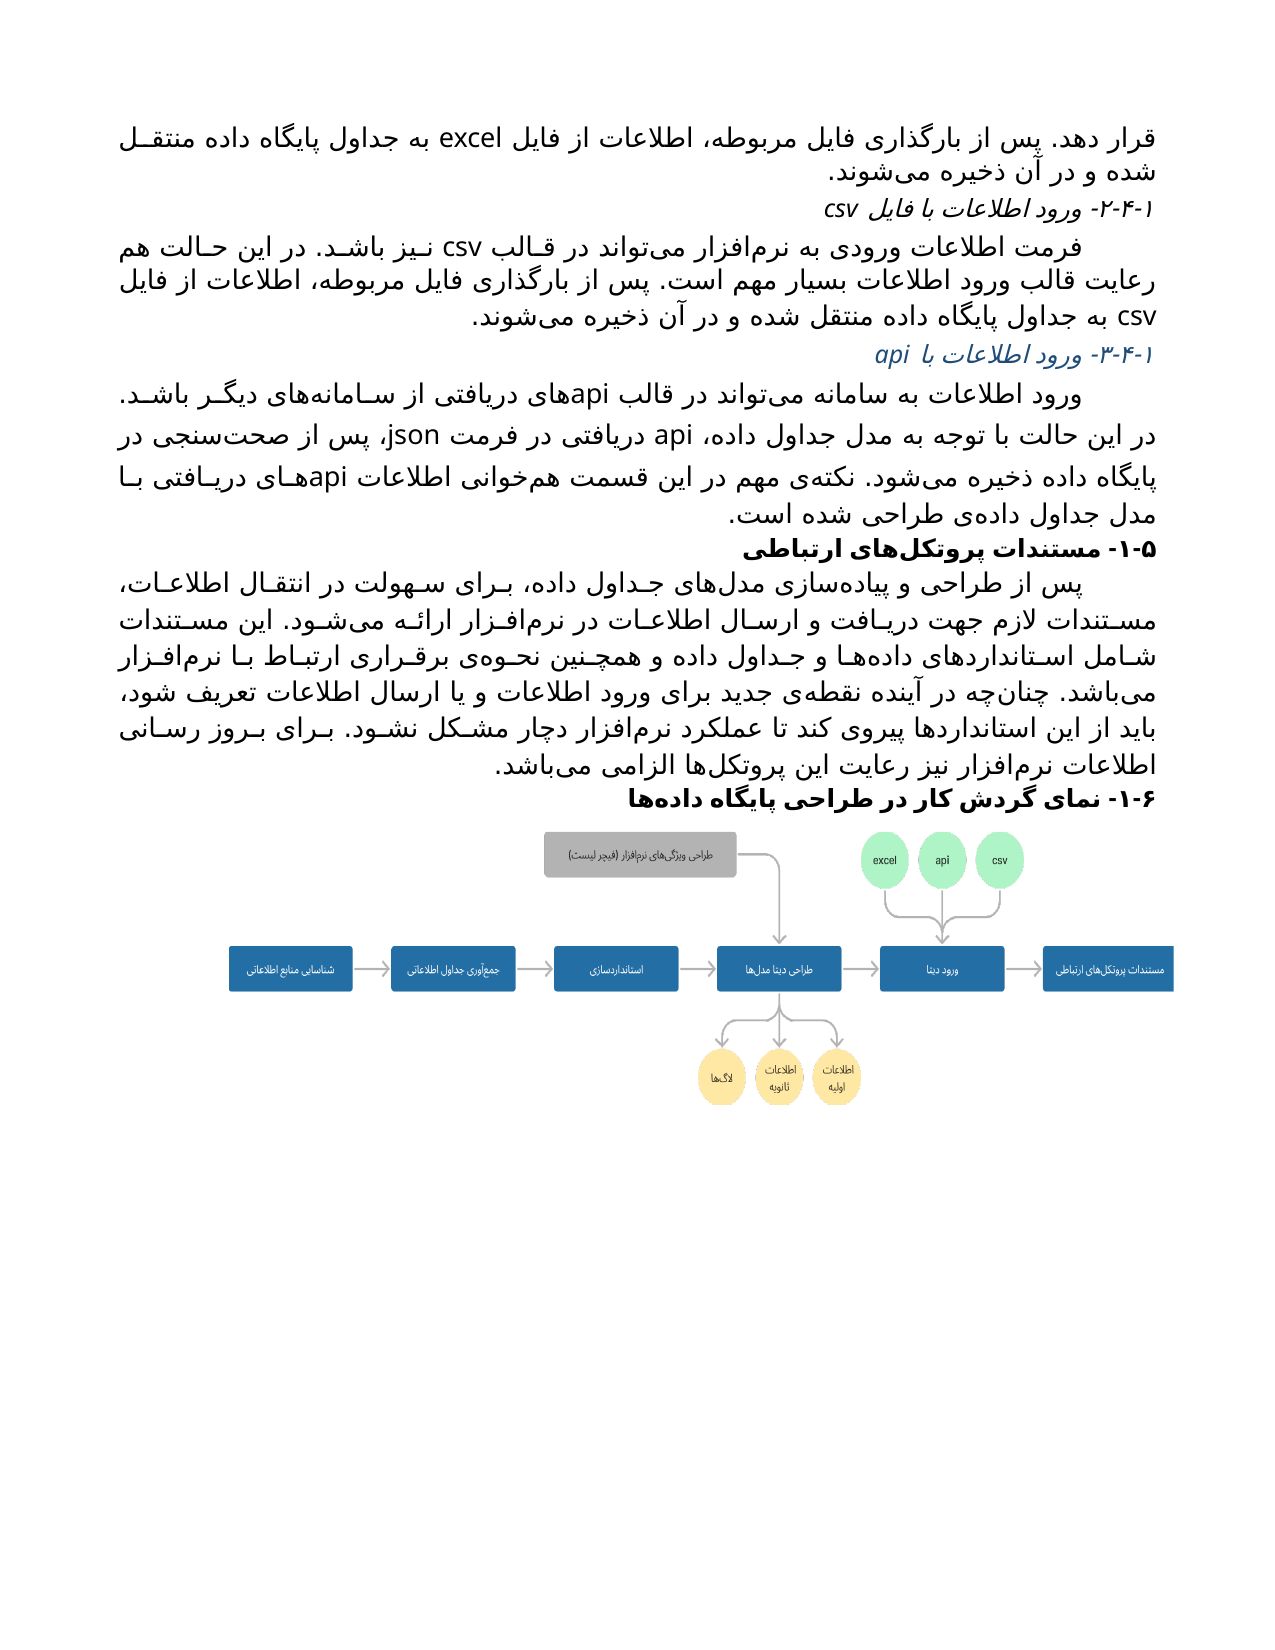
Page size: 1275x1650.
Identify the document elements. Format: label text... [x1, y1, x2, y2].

text ۱-۶- نمای گردش کار در طراحی پایگاه داده‌ها [118, 785, 1157, 818]
subtitle ۲-۴-۱- ورود اطلاعات با فایل csv [118, 191, 1157, 228]
text پس از طراحی و پیاده‌سازی مدل‌های‌ جداول داده، برای سهولت در انتقال اطلاعات، مستندات لازم جهت دریافت و ارسال اطلاعات در نرم‌افزار ارائه می‌شود. این مستندات شامل استاندارد‌های داده‌ها و جداول داده‌ و همچنین نحوه‌ی برقراری ارتباط با نرم‌افزار می‌باشد. چنان‌چه در آینده نقطه‌ی جدید برای ورود اطلاعات و یا ارسال اطلاعات تعریف شود، باید از این استانداردها پیروی کند تا عملکرد نرم‌افزار دچار مشکل نشود. برای بروز رسانی اطلاعات نرم‌افزار نیز رعایت این پروتکل‌ها الزامی می‌باشد. [118, 568, 1157, 781]
text ۱-۵- مستندات پروتکل‌های ارتباطی [118, 535, 1157, 568]
text ورود اطلاعات به سامانه می‌تواند در قالب apiهای دریافتی از سامانه‌های دیگر باشد. در این حالت با توجه به مدل جداول داده، api دریافتی در فرمت json، پس از صحت‌سنجی در پایگاه داده ذخیره می‌شود. نکته‌ی مهم در این قسمت هم‌خوانی اطلاعات apiهای دریافتی با مدل جداول داده‌ی طراحی شده است. [118, 374, 1157, 530]
subtitle ۳-۴-۱- ورود اطلاعات با api [118, 337, 1157, 374]
text در این روش اطلاعات طی جداول مشخصی در قالب فایل excel دریافت شده و در نرم‌افزار بارگذاری می‌شود. نکته‌ی مهم در این روش رعایت قالب ورود اطلاعات به فایل excel است تا نرم‌افزار بتواند اطلاعات را به‌درستی شناسایی کرده و در مدل‌های داده‌ی خود قرار دهد. پس از بارگذاری فایل مربوطه، اطلاعات از فایل excel به جداول پایگاه داده منتقل شده و در آن ذخیره می‌شوند. [118, 118, 1157, 187]
text فرمت اطلاعات ورودی به نرم‌افزار می‌تواند در قالب csv نیز باشد. در این حالت هم رعایت قالب ورود اطلاعات بسیار مهم است. پس از بارگذاری فایل مربوطه، اطلاعات از فایل csv به جداول پایگاه داده منتقل شده و در آن ذخیره می‌شوند. [118, 228, 1157, 333]
